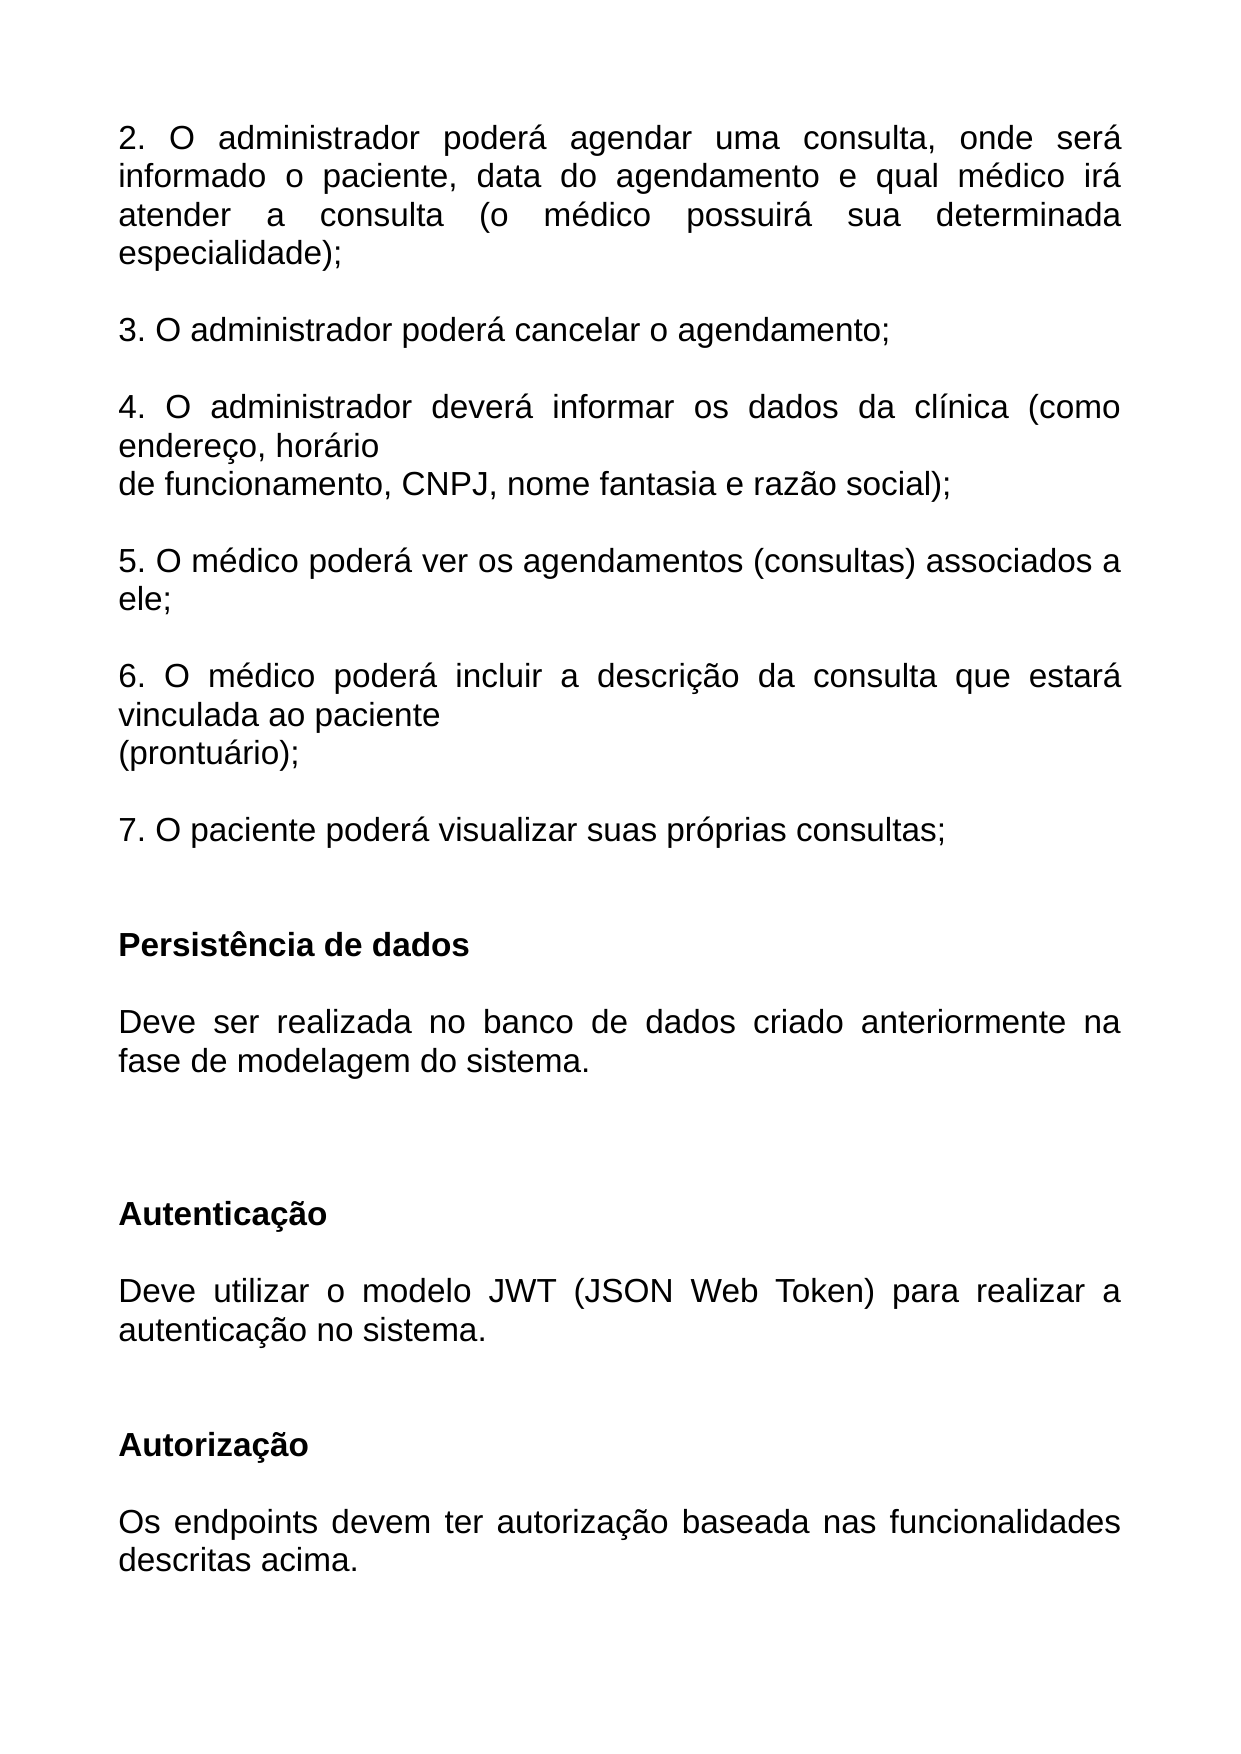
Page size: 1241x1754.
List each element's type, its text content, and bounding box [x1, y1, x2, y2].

text (prontuário); [118, 733, 1122, 772]
text 6. O médico poderá incluir a descrição da consulta que estará vinculada ao paciente [118, 656, 1122, 733]
text 2. O administrador poderá agendar uma consulta, onde será informado o paciente, data do agendamento e qual médico irá atender a consulta (o médico possuirá sua determinada especialidade); [118, 118, 1122, 272]
text Persistência de dados [118, 925, 1122, 964]
text 7. O paciente poderá visualizar suas próprias consultas; [118, 810, 1122, 848]
text de funcionamento, CNPJ, nome fantasia e razão social); [118, 464, 1122, 502]
text Deve utilizar o modelo JWT (JSON Web Token) para realizar a autenticação no sistema. [118, 1271, 1122, 1348]
text 3. O administrador poderá cancelar o agendamento; [118, 310, 1122, 349]
text Autenticação [118, 1194, 1122, 1233]
text 5. O médico poderá ver os agendamentos (consultas) associados a ele; [118, 541, 1122, 618]
text Autorização [118, 1425, 1122, 1463]
text Deve ser realizada no banco de dados criado anteriormente na fase de modelagem do sistema. [118, 1002, 1122, 1079]
text Os endpoints devem ter autorização baseada nas funcionalidades descritas acima. [118, 1502, 1122, 1579]
text 4. O administrador deverá informar os dados da clínica (como endereço, horário [118, 387, 1122, 464]
